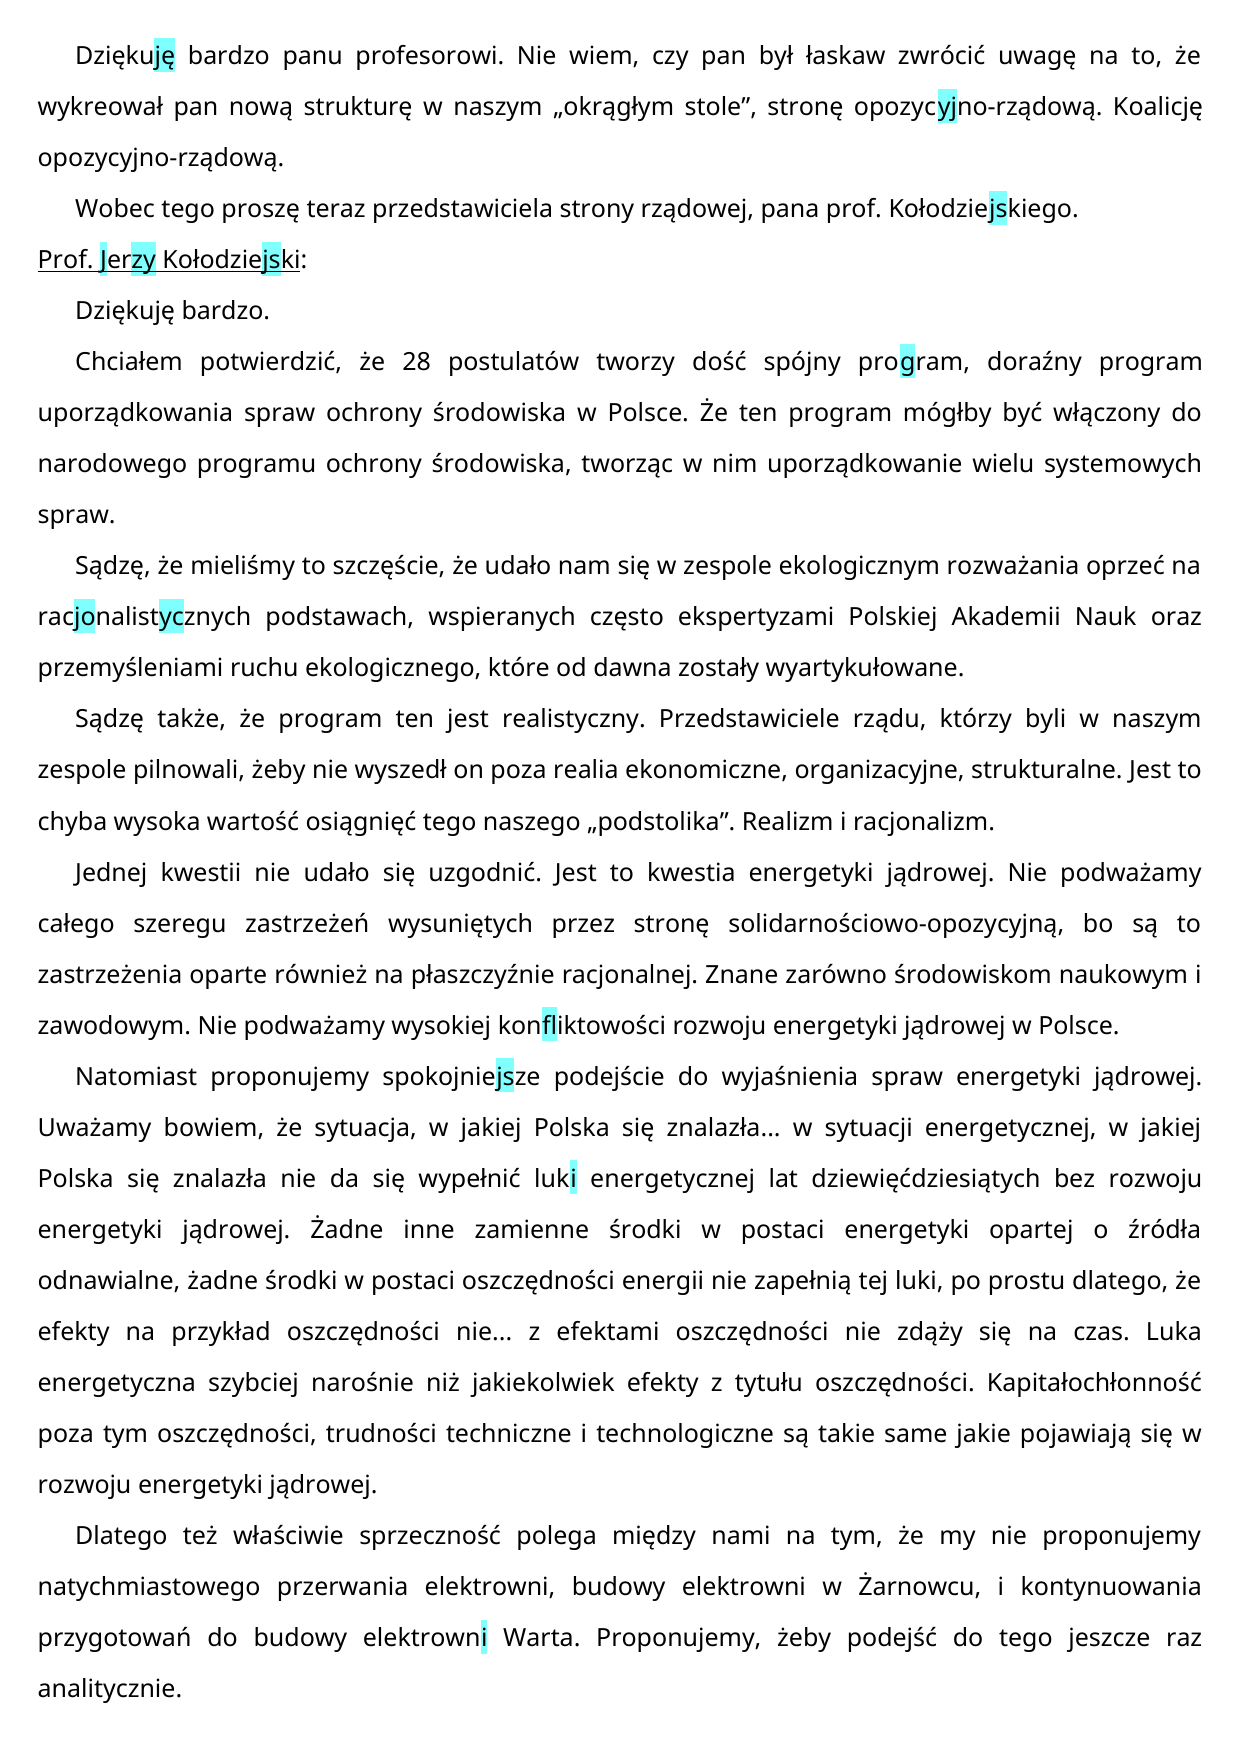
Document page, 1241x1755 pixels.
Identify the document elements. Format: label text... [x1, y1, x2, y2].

text Dziękuję bardzo. [37, 293, 1203, 327]
text Sądzę także, że program ten jest realistyczny. Przedstawiciele rządu, którzy byli w naszym zespole pilnowali, żeby nie wyszedł on poza realia ekonomiczne, organizacyjne, strukturalne. Jest to chyba wysoka wartość osiągnięć tego naszego „podstolika”. Realizm i racjonalizm. [37, 701, 1203, 837]
text Dziękuję bardzo panu profesorowi. Nie wiem, czy pan był łaskaw zwrócić uwagę na to, że wykreował pan nową strukturę w naszym „okrągłym stole”, stronę opozycyjno-rządową. Koalicję opozycyjno-rządową. [37, 37, 1203, 174]
text Natomiast proponujemy spokojniejsze podejście do wyjaśnienia spraw energetyki jądrowej. Uważamy bowiem, że sytuacja, w jakiej Polska się znalazła... w sytuacji energetycznej, w jakiej Polska się znalazła nie da się wypełnić luki energetycznej lat dziewięćdziesiątych bez rozwoju energetyki jądrowej. Żadne inne zamienne środki w postaci energetyki opartej o źródła odnawialne, żadne środki w postaci oszczędności energii nie zapełnią tej luki, po prostu dlatego, że efekty na przykład oszczędności nie... z efektami oszczędności nie zdąży się na czas. Luka energetyczna szybciej narośnie niż jakiekolwiek efekty z tytułu oszczędności. Kapitałochłonność poza tym oszczędności, trudności techniczne i technologiczne są takie same jakie pojawiają się w rozwoju energetyki jądrowej. [37, 1058, 1203, 1501]
text Wobec tego proszę teraz przedstawiciela strony rządowej, pana prof. Kołodziejskiego. [37, 191, 1203, 225]
text Jednej kwestii nie udało się uzgodnić. Jest to kwestia energetyki jądrowej. Nie podważamy całego szeregu zastrzeżeń wysuniętych przez stronę solidarnościowo-opozycyjną, bo są to zastrzeżenia oparte również na płaszczyźnie racjonalnej. Znane zarówno środowiskom naukowym i zawodowym. Nie podważamy wysokiej konfliktowości rozwoju energetyki jądrowej w Polsce. [37, 854, 1203, 1041]
text Prof. Jerzy Kołodziejski: [37, 242, 1203, 276]
text Sądzę, że mieliśmy to szczęście, że udało nam się w zespole ekologicznym rozważania oprzeć na racjonalistycznych podstawach, wspieranych często ekspertyzami Polskiej Akademii Nauk oraz przemyśleniami ruchu ekologicznego, które od dawna zostały wyartykułowane. [37, 548, 1203, 684]
text Chciałem potwierdzić, że 28 postulatów tworzy dość spójny program, doraźny program uporządkowania spraw ochrony środowiska w Polsce. Że ten program mógłby być włączony do narodowego programu ochrony środowiska, tworząc w nim uporządkowanie wielu systemowych spraw. [37, 344, 1203, 531]
text Dlatego też właściwie sprzeczność polega między nami na tym, że my nie proponujemy natychmiastowego przerwania elektrowni, budowy elektrowni w Żarnowcu, i kontynuowania przygotowań do budowy elektrowni Warta. Proponujemy, żeby podejść do tego jeszcze raz analitycznie. [37, 1518, 1203, 1705]
